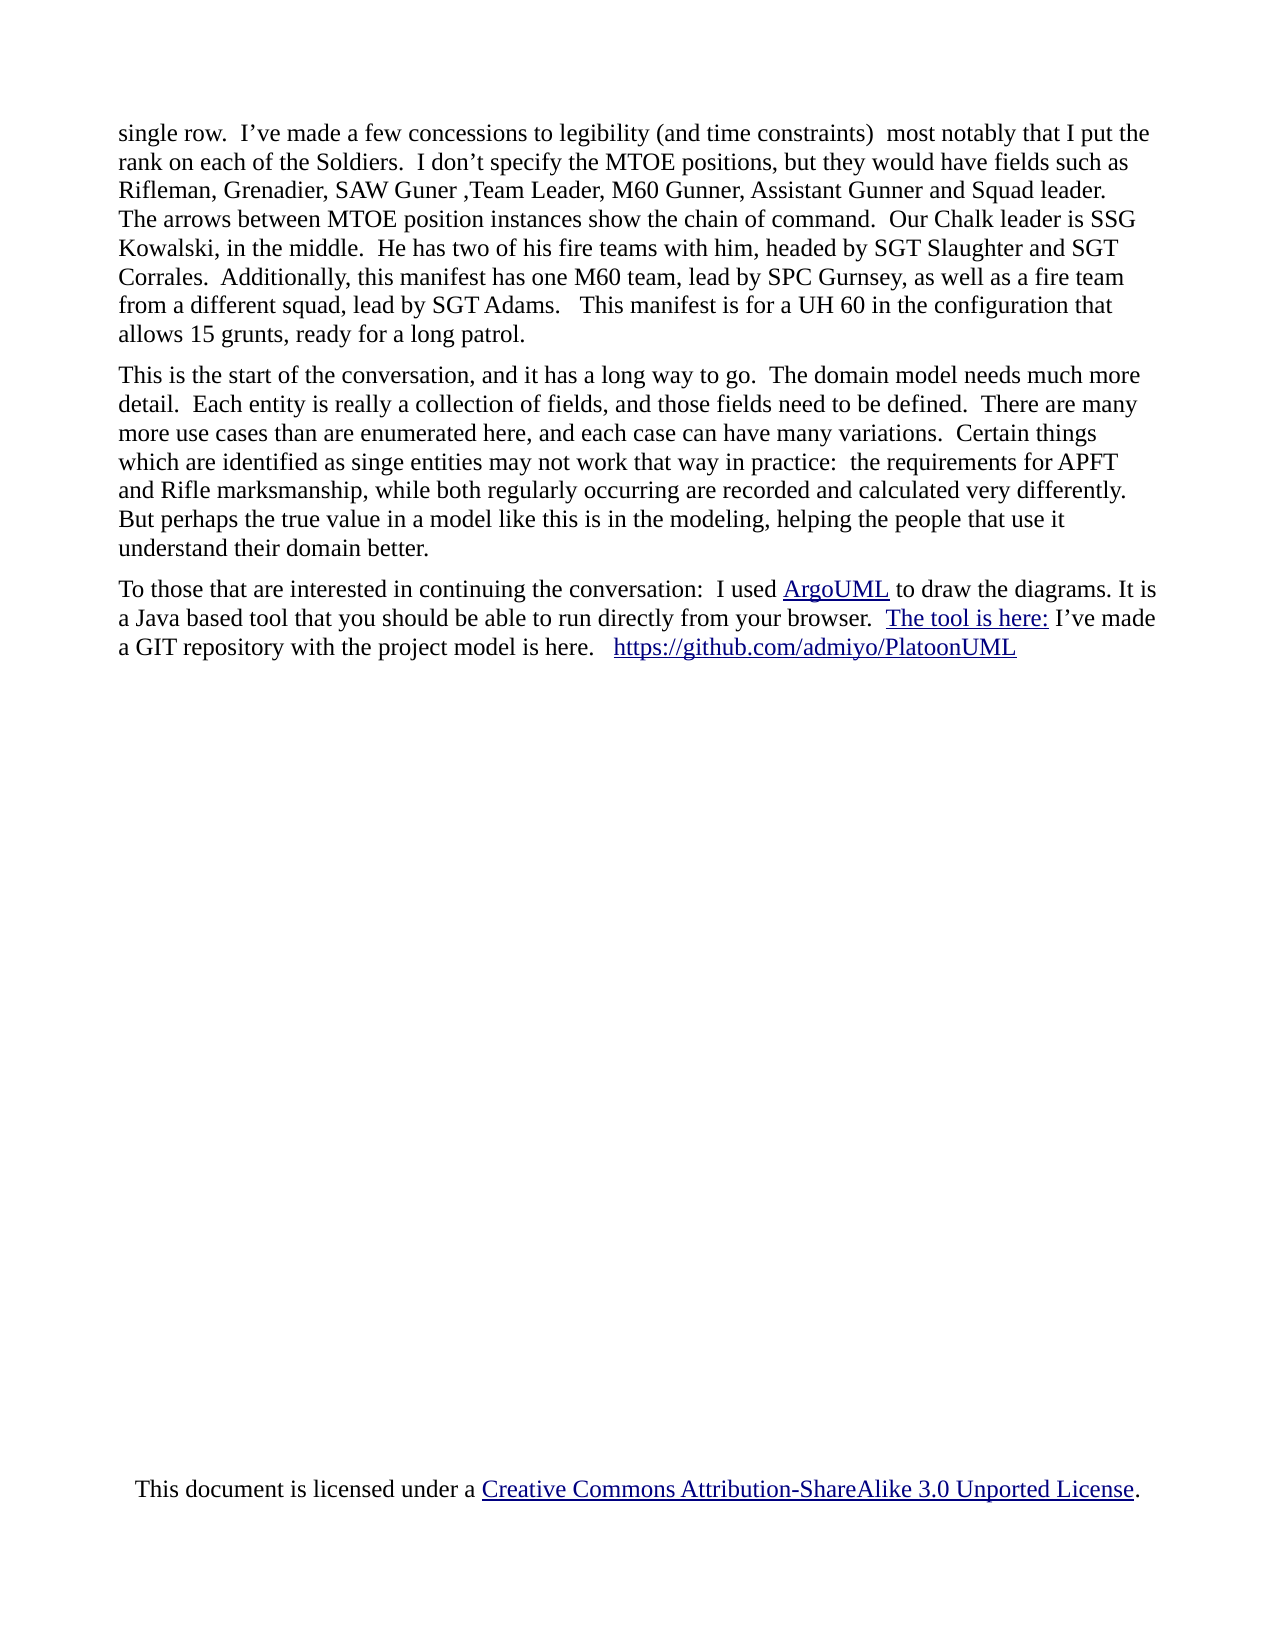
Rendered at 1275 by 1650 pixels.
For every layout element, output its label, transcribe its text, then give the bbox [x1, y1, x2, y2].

text This is the start of the conversation, and it has a long way to go. The domain model needs much more detail. Each entity is really a collection of fields, and those fields need to be defined. There are many more use cases than are enumerated here, and each case can have many variations. Certain things which are identified as singe entities may not work that way in practice: the requirements for APFT and Rifle marksmanship, while both regularly occurring are recorded and calculated very differently. But perhaps the true value in a model like this is in the modeling, helping the people that use it understand their domain better. [118, 361, 1157, 562]
text To those that are interested in continuing the conversation: I used ArgoUML to draw the diagrams. It is a Java based tool that you should be able to run directly from your browser. The tool is here: I’ve made a GIT repository with the project model is here. https://github.com/admiyo/PlatoonUML [118, 574, 1157, 661]
text single row. I’ve made a few concessions to legibility (and time constraints) most notably that I put the rank on each of the Soldiers. I don’t specify the MTOE positions, but they would have fields such as Rifleman, Grenadier, SAW Guner ,Team Leader, M60 Gunner, Assistant Gunner and Squad leader. The arrows between MTOE position instances show the chain of command. Our Chalk leader is SSG Kowalski, in the middle. He has two of his fire teams with him, headed by SGT Slaughter and SGT Corrales. Additionally, this manifest has one M60 team, lead by SPC Gurnsey, as well as a fire team from a different squad, lead by SGT Adams. This manifest is for a UH 60 in the configuration that allows 15 grunts, ready for a long patrol. [118, 118, 1157, 348]
